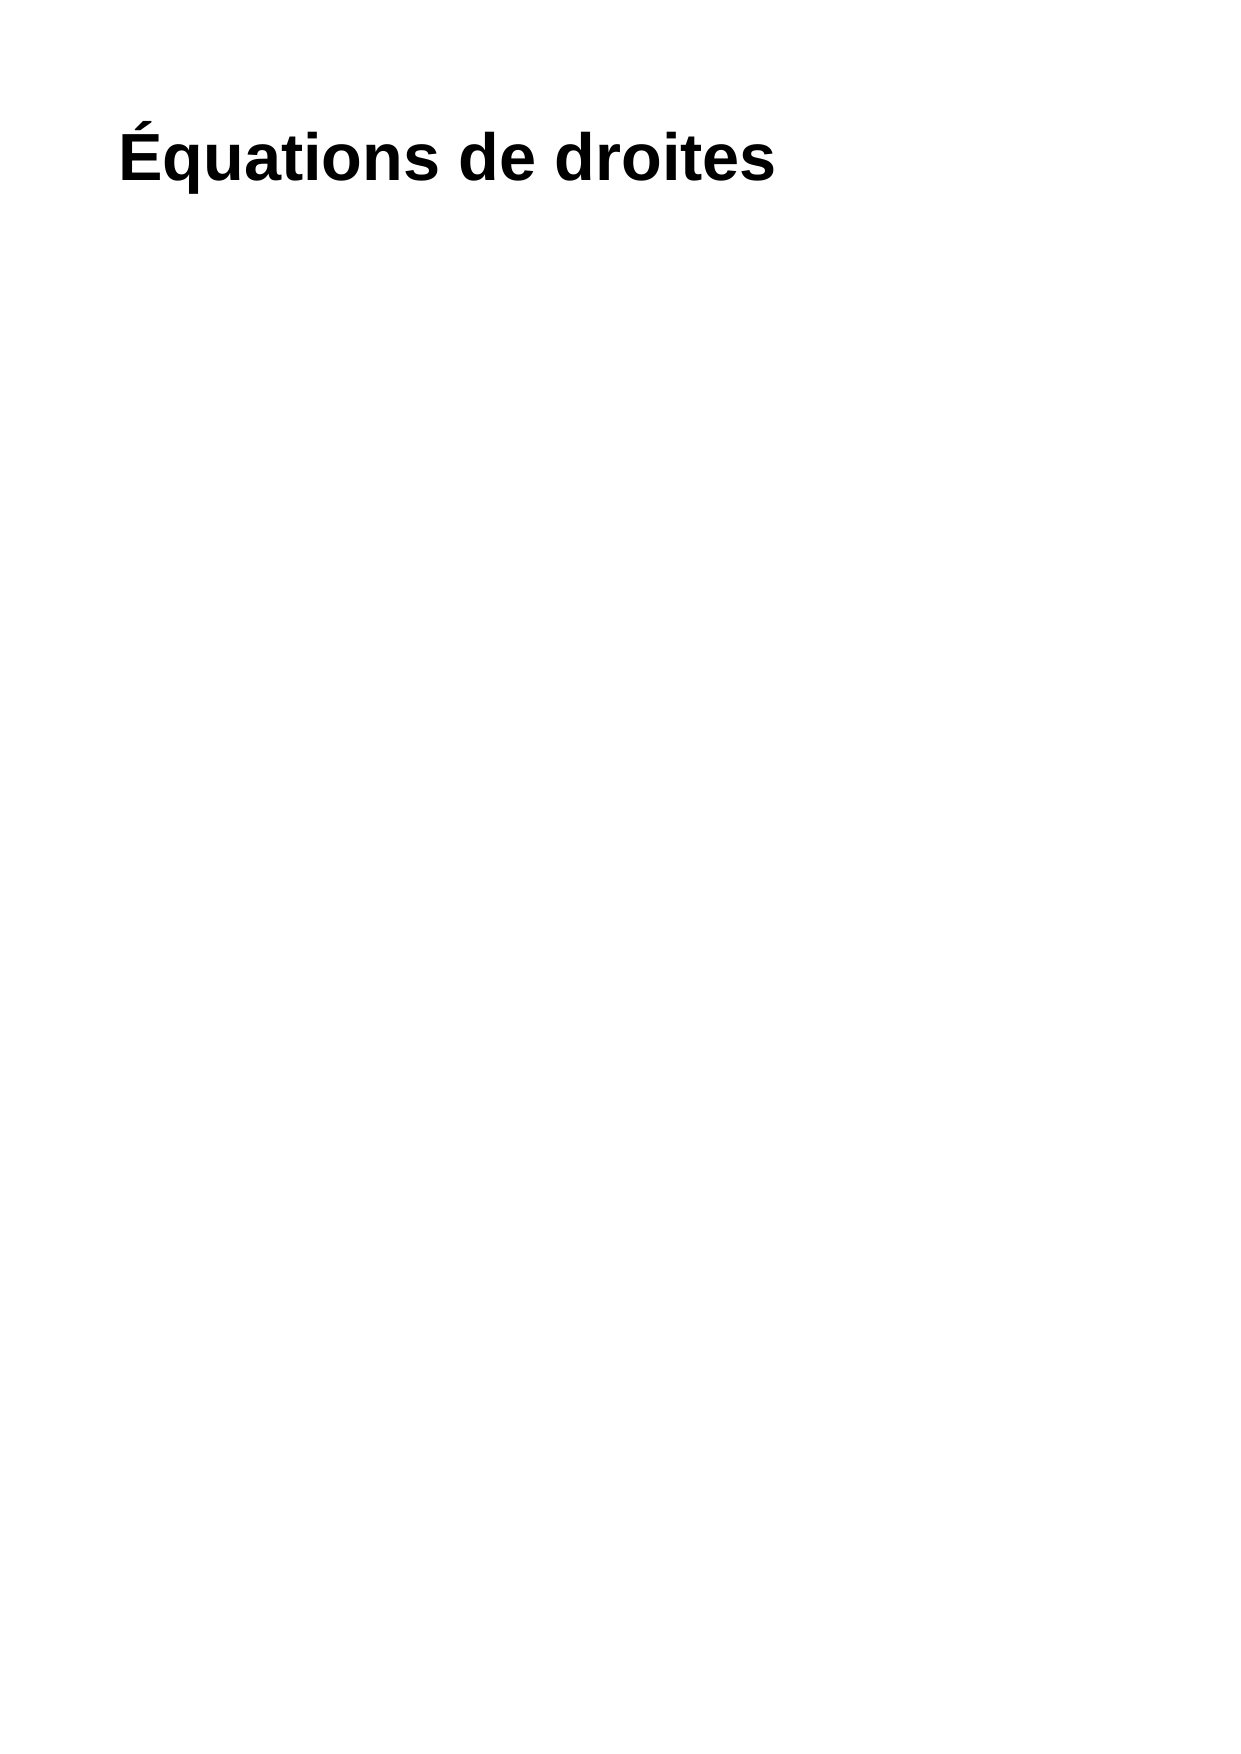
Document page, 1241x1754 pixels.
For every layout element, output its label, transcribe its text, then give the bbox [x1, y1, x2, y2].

subtitle Équations de droites [118, 118, 1122, 195]
